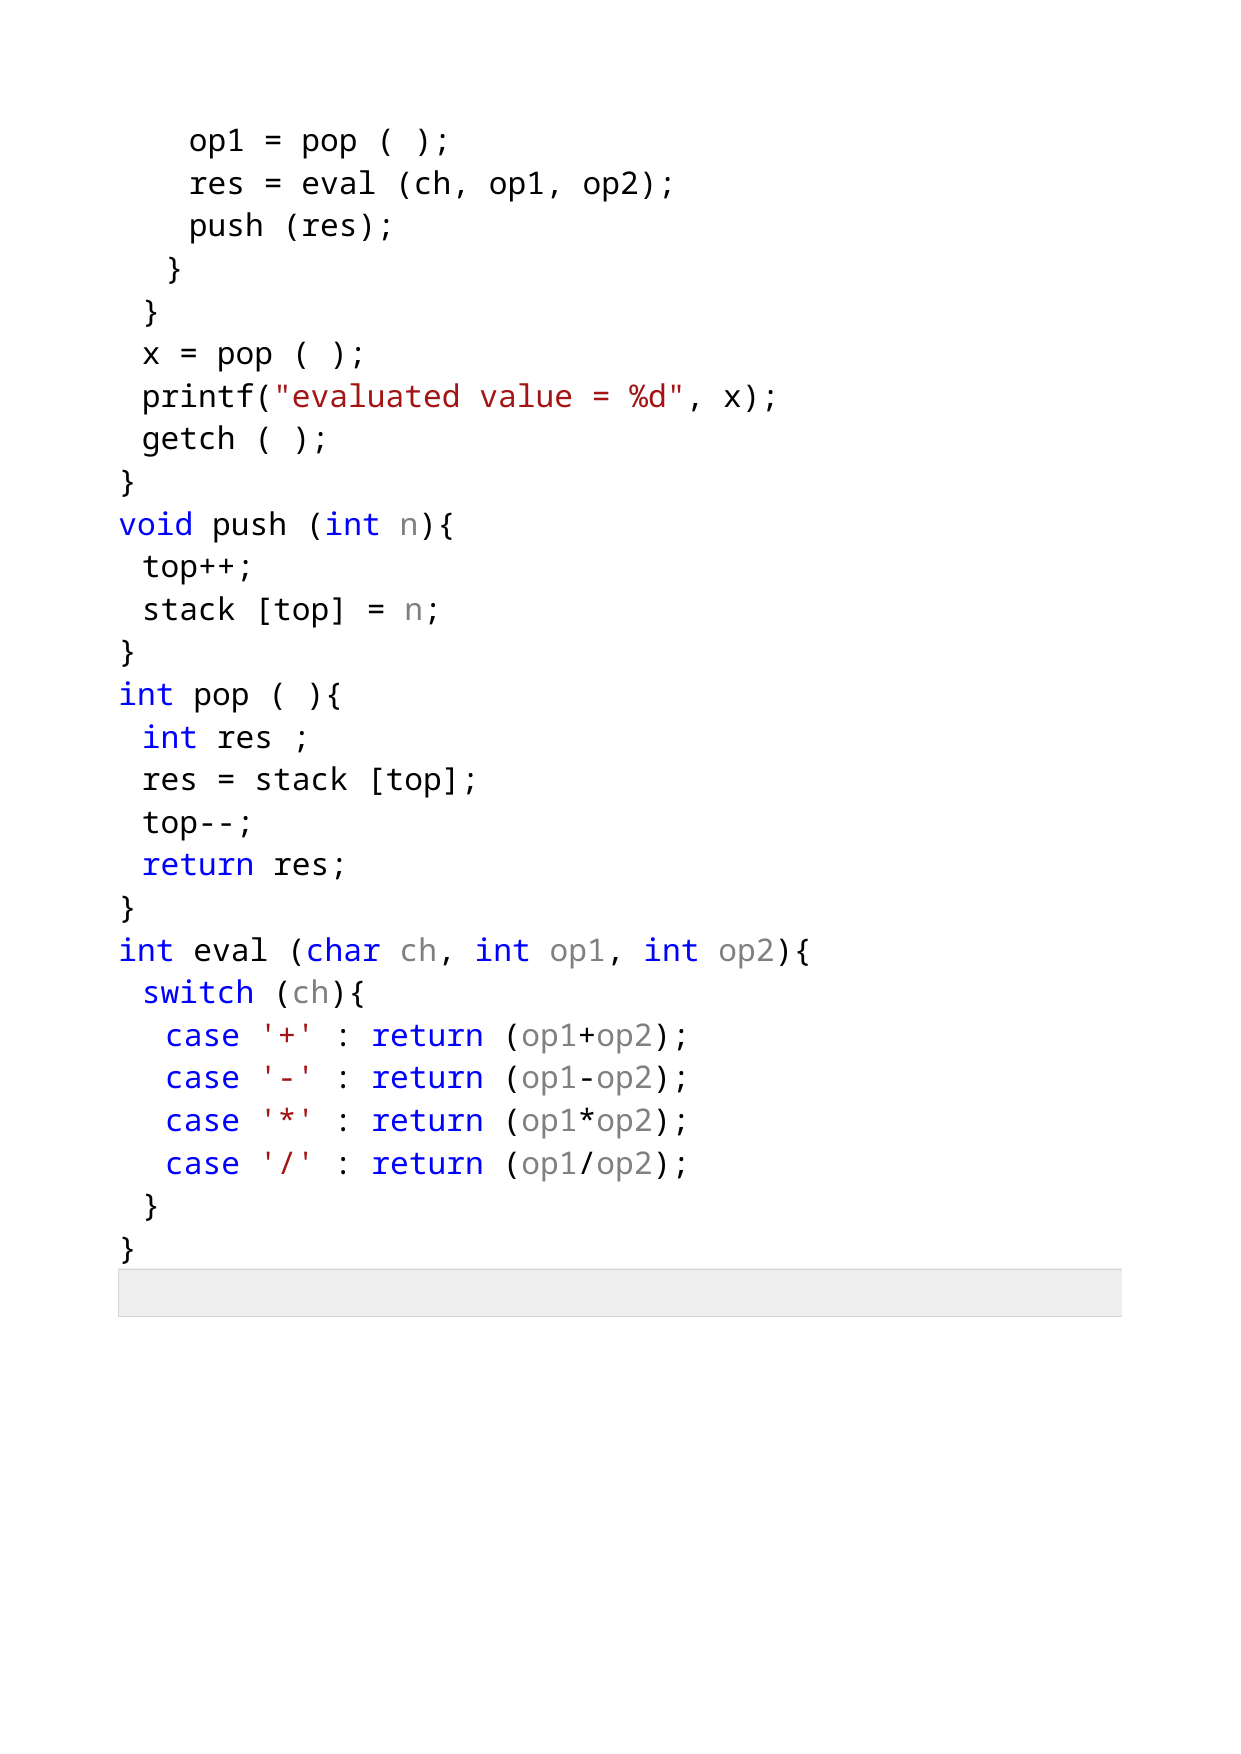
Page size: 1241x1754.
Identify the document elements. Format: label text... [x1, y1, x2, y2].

text int res ; [118, 714, 1122, 757]
text void push (int n){ [118, 502, 1122, 544]
text int eval (char ch, int op1, int op2){ [118, 928, 1122, 970]
text getch ( ); [118, 416, 1122, 459]
text res = stack [top]; [118, 757, 1122, 800]
text res = eval (ch, op1, op2); [118, 161, 1122, 203]
text op1 = pop ( ); [118, 118, 1122, 161]
text switch (ch){ [118, 970, 1122, 1013]
text } [118, 459, 1122, 502]
text push (res); [118, 203, 1122, 246]
text } [118, 288, 1122, 331]
text } [118, 629, 1122, 672]
text } [118, 1183, 1122, 1226]
text } [118, 246, 1122, 288]
text } [118, 1226, 1122, 1268]
text case '+' : return (op1+op2); [118, 1013, 1122, 1055]
text case '-' : return (op1-op2); [118, 1055, 1122, 1098]
text return res; [118, 842, 1122, 885]
text } [118, 885, 1122, 928]
text top++; [118, 544, 1122, 587]
text case '/' : return (op1/op2); [118, 1141, 1122, 1183]
text top--; [118, 800, 1122, 842]
text printf("evaluated value = %d", x); [118, 374, 1122, 416]
text case '*' : return (op1*op2); [118, 1098, 1122, 1141]
text x = pop ( ); [118, 331, 1122, 374]
text int pop ( ){ [118, 672, 1122, 714]
text stack [top] = n; [118, 587, 1122, 629]
